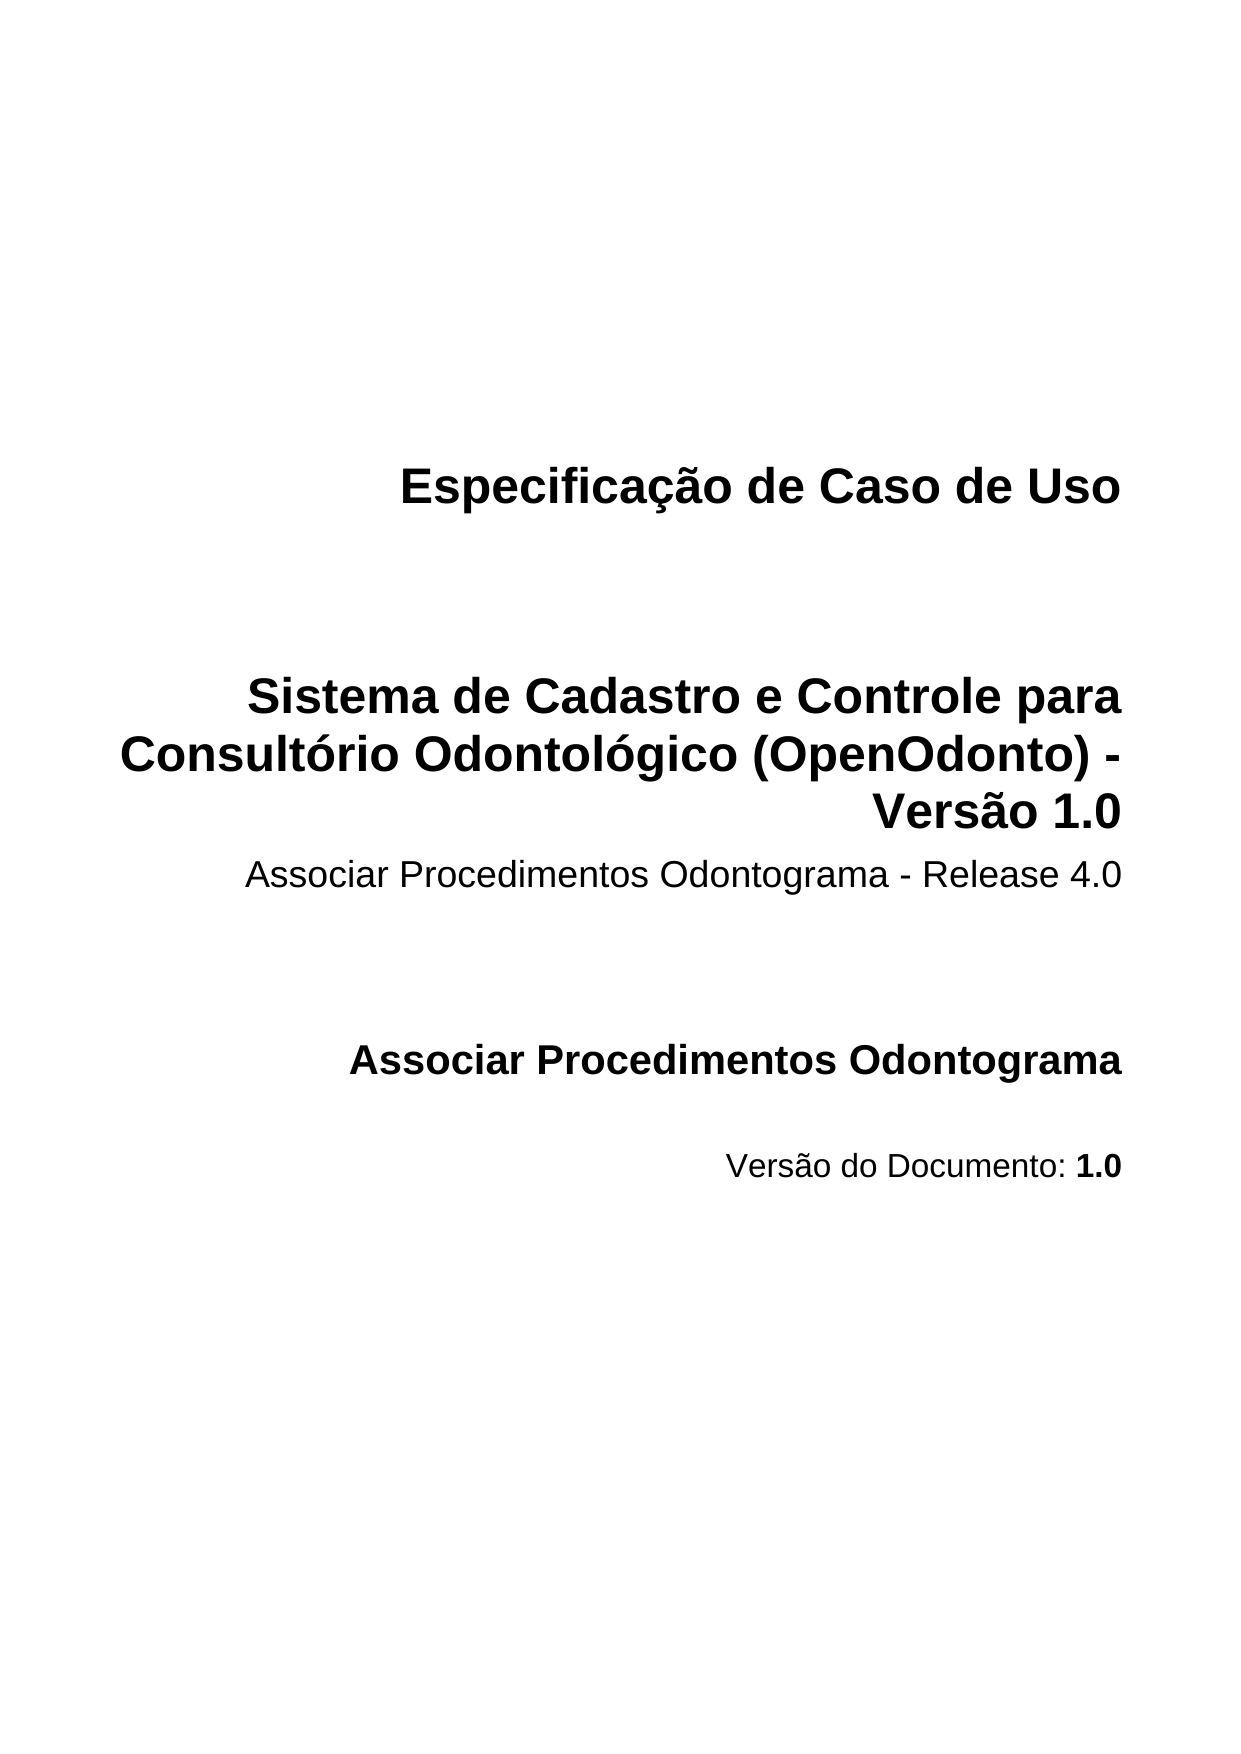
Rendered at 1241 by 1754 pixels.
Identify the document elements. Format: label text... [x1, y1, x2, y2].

title Versão do Documento: 1.0 [118, 1146, 1122, 1185]
title Sistema de Cadastro e Controle para Consultório Odontológico (OpenOdonto) - Versão 1.0 [118, 667, 1122, 839]
title Associar Procedimentos Odontograma - Release 4.0 [118, 852, 1122, 895]
title Associar Procedimentos Odontograma [118, 1035, 1122, 1083]
title Especificação de Caso de Uso [118, 457, 1122, 514]
